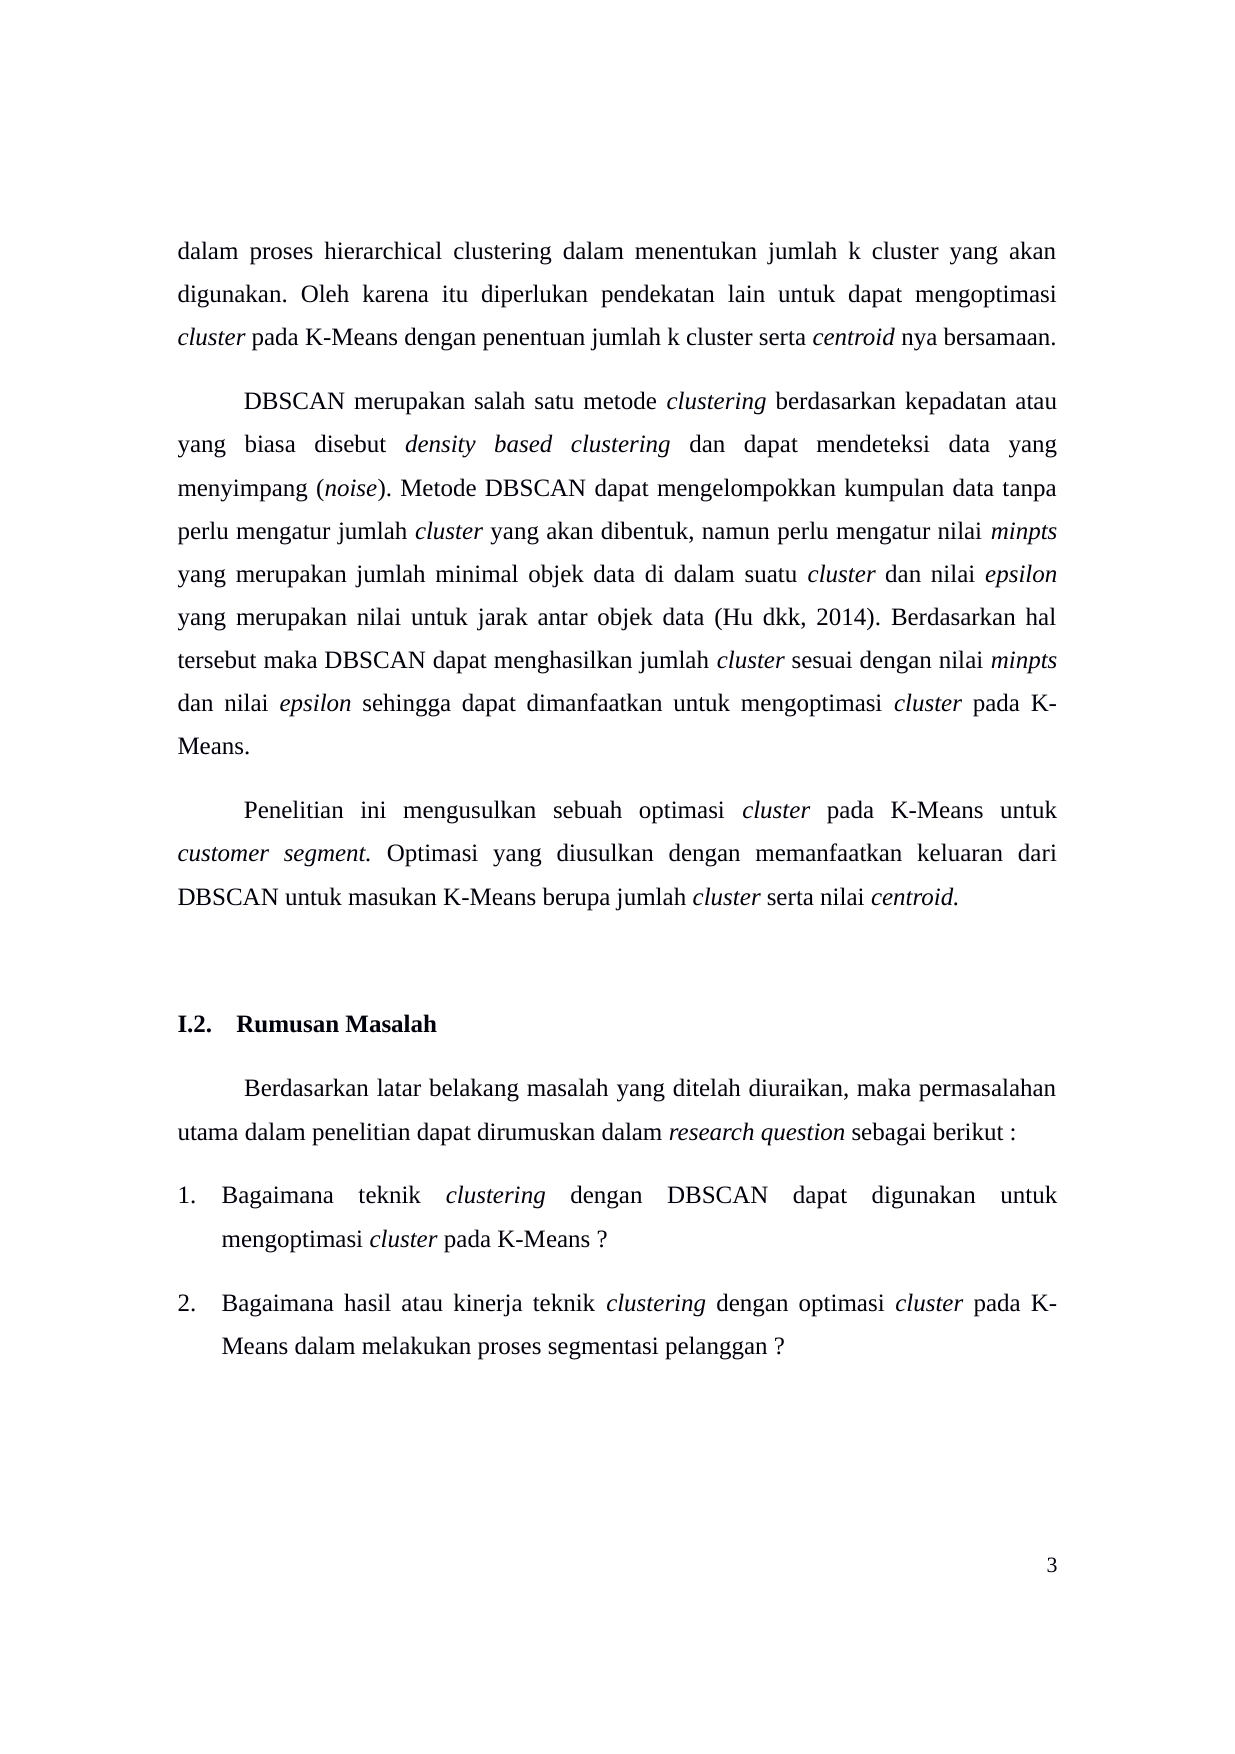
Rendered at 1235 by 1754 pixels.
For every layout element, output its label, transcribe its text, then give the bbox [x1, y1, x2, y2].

text DBSCAN merupakan salah satu metode clustering berdasarkan kepadatan atau yang biasa disebut density based clustering dan dapat mendeteksi data yang menyimpang (noise). Metode DBSCAN dapat mengelompokkan kumpulan data tanpa perlu mengatur jumlah cluster yang akan dibentuk, namun perlu mengatur nilai minpts yang merupakan jumlah minimal objek data di dalam suatu cluster dan nilai epsilon yang merupakan nilai untuk jarak antar objek data (Hu dkk, 2014). Berdasarkan hal tersebut maka DBSCAN dapat menghasilkan jumlah cluster sesuai dengan nilai minpts dan nilai epsilon sehingga dapat dimanfaatkan untuk mengoptimasi cluster pada K-Means. [177, 386, 1057, 760]
list Bagaimana hasil atau kinerja teknik clustering dengan optimasi cluster pada K-Means dalam melakukan proses segmentasi pelanggan ? [177, 1288, 1057, 1359]
text dalam proses hierarchical clustering dalam menentukan jumlah k cluster yang akan digunakan. Oleh karena itu diperlukan pendekatan lain untuk dapat mengoptimasi cluster pada K-Means dengan penentuan jumlah k cluster serta centroid nya bersamaan. [177, 236, 1057, 351]
text Berdasarkan latar belakang masalah yang ditelah diuraikan, maka permasalahan utama dalam penelitian dapat dirumuskan dalam research question sebagai berikut : [177, 1073, 1057, 1145]
text Penelitian ini mengusulkan sebuah optimasi cluster pada K-Means untuk customer segment. Optimasi yang diusulkan dengan memanfaatkan keluaran dari DBSCAN untuk masukan K-Means berupa jumlah cluster serta nilai centroid. [177, 795, 1057, 910]
subtitle Rumusan Masalah [177, 1009, 1057, 1038]
list Bagaimana teknik clustering dengan DBSCAN dapat digunakan untuk mengoptimasi cluster pada K-Means ? [177, 1181, 1057, 1252]
